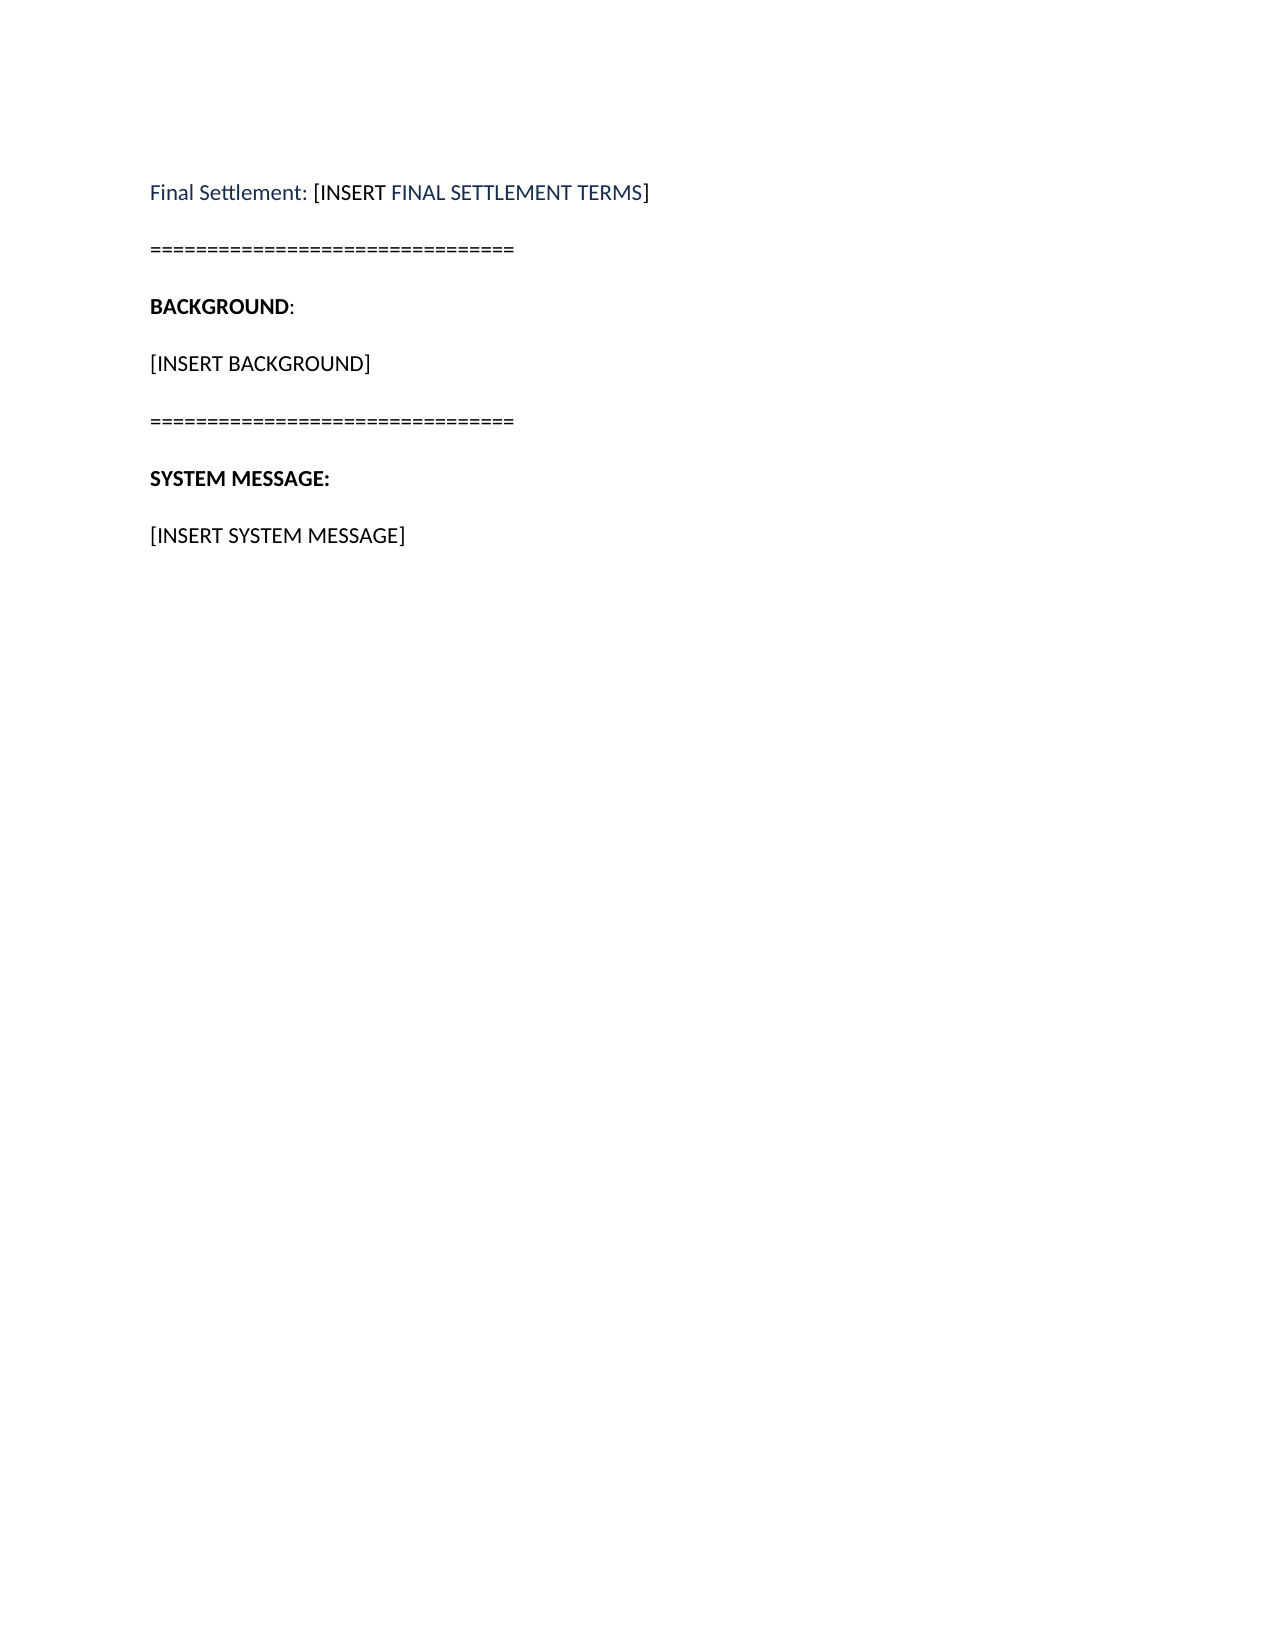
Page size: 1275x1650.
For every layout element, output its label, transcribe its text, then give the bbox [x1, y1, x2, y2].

text [INSERT SYSTEM MESSAGE] [150, 521, 1125, 549]
text SYSTEM MESSAGE: [150, 464, 1125, 492]
text ================================ [150, 407, 1125, 435]
text [INSERT BACKGROUND] [150, 349, 1125, 378]
text BACKGROUND: [150, 292, 1125, 320]
text Final Settlement: [INSERT FINAL SETTLEMENT TERMS] [150, 178, 1125, 206]
text ================================ [150, 235, 1125, 263]
